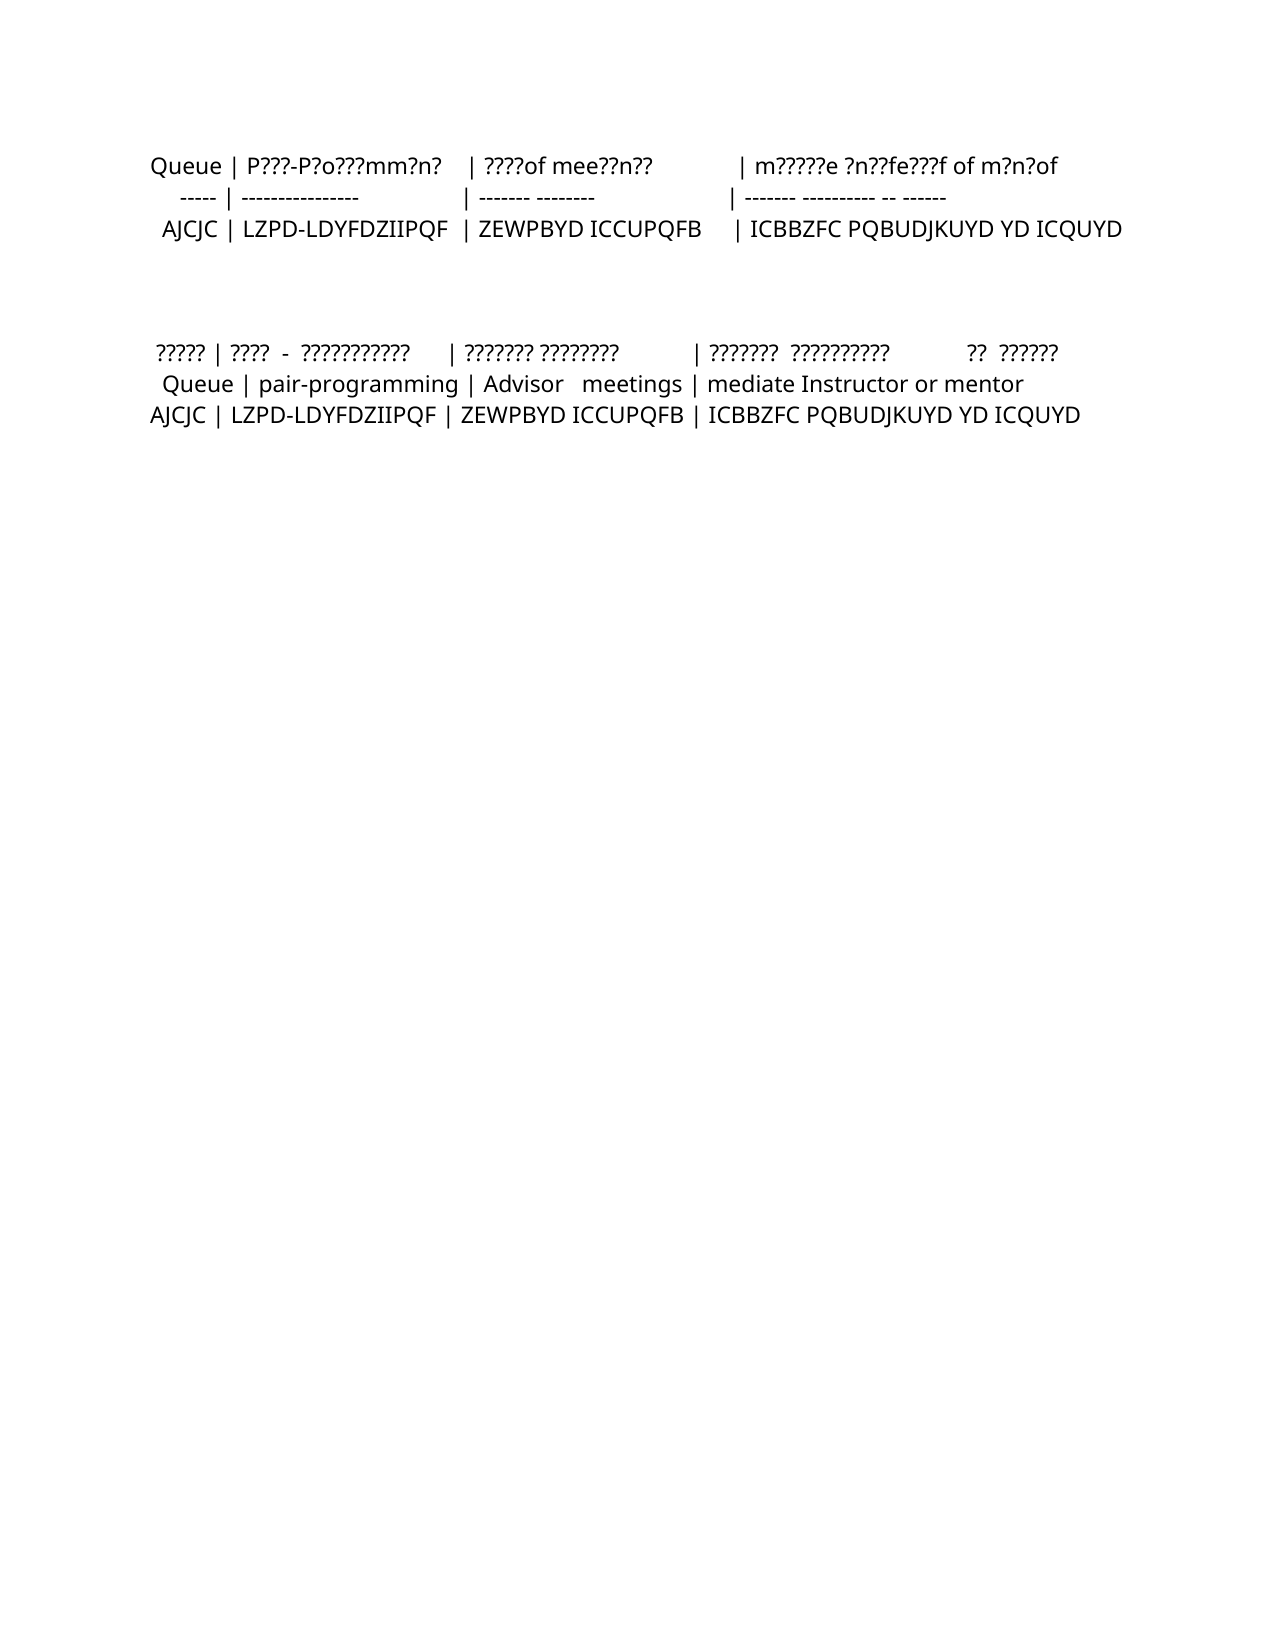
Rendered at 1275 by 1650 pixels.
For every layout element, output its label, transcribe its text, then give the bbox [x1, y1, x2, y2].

text ----- | ---------------- | ------- -------- | ------- ---------- -- ------ [150, 181, 1125, 212]
text ????? | ???? - ??????????? | ??????? ???????? | ??????? ?????????? ?? ?????? [150, 337, 1125, 368]
text Queue | P???-P?o???mm?n? | ????of mee??n?? | m?????e ?n??fe???f of m?n?of [150, 150, 1125, 181]
text AJCJC | LZPD-LDYFDZIIPQF | ZEWPBYD ICCUPQFB | ICBBZFC PQBUDJKUYD YD ICQUYD [150, 399, 1125, 431]
text Queue | pair-programming | Advisor meetings | mediate Instructor or mentor [150, 368, 1125, 399]
text AJCJC | LZPD-LDYFDZIIPQF | ZEWPBYD ICCUPQFB | ICBBZFC PQBUDJKUYD YD ICQUYD [150, 212, 1125, 244]
